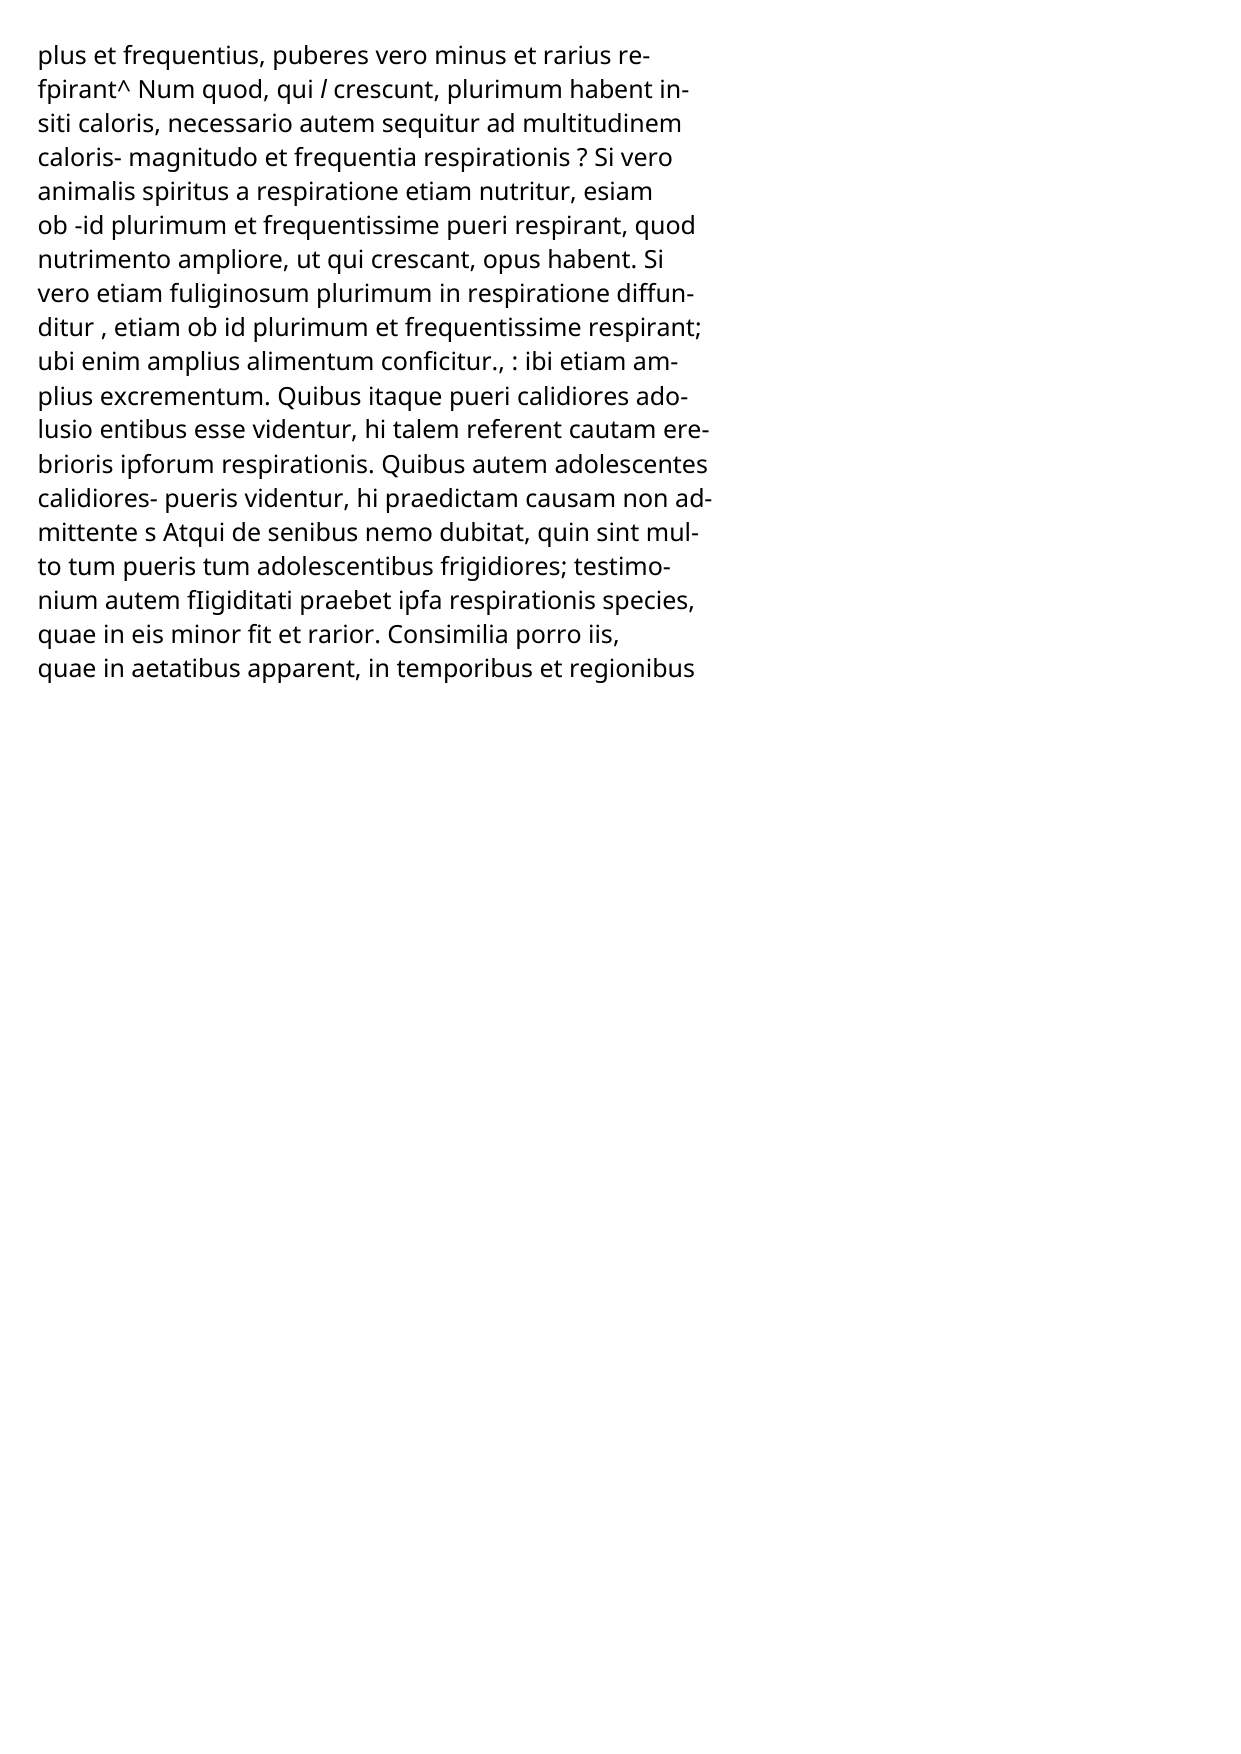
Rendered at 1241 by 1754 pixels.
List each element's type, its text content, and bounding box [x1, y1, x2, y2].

text plus et frequentius, puberes vero minus et rarius re- fpirant^ Num quod, qui l crescunt, plurimum habent in- siti caloris, necessario autem sequitur ad multitudinem caloris- magnitudo et frequentia respirationis ? Si vero animalis spiritus a respiratione etiam nutritur, esiam ob -id plurimum et frequentissime pueri respirant, quod nutrimento ampliore, ut qui crescant, opus habent. Si vero etiam fuliginosum plurimum in respiratione diffun- ditur , etiam ob id plurimum et frequentissime respirant; ubi enim amplius alimentum conficitur., : ibi etiam am- plius excrementum. Quibus itaque pueri calidiores ado- lusio entibus esse videntur, hi talem referent cautam ere- brioris ipforum respirationis. Quibus autem adolescentes calidiores- pueris videntur, hi praedictam causam non ad- mittente s Atqui de senibus nemo dubitat, quin sint mul- to tum pueris tum adolescentibus frigidiores; testimo- nium autem fIigiditati praebet ipfa respirationis species, quae in eis minor fit et rarior. Consimilia porro iis, quae in aetatibus apparent, in temporibus et regionibus [37, 37, 1203, 685]
